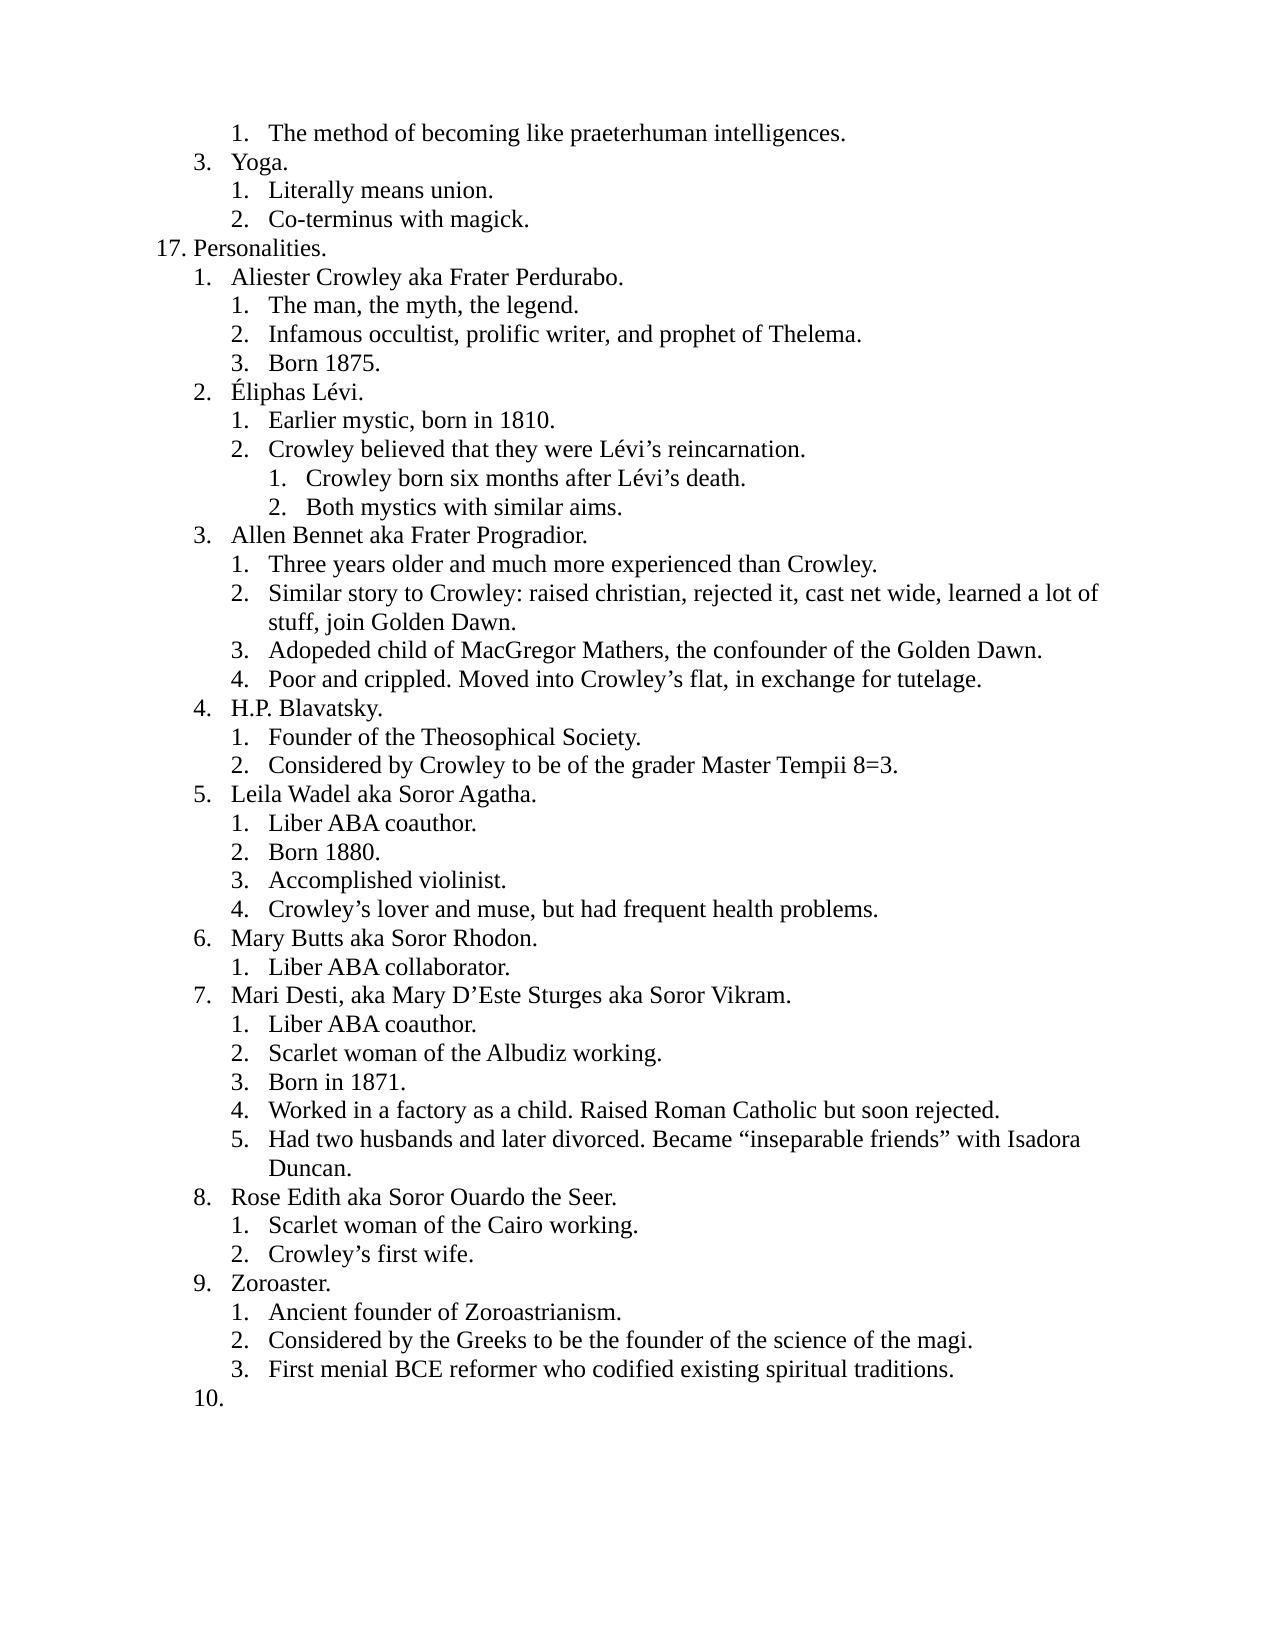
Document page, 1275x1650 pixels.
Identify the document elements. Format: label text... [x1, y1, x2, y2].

list Adopeded child of MacGregor Mathers, the confounder of the Golden Dawn. [231, 636, 1157, 664]
list Poor and crippled. Moved into Crowley’s flat, in exchange for tutelage. [231, 664, 1157, 693]
list Had two husbands and later divorced. Became “inseparable friends” with Isadora Duncan. [231, 1124, 1157, 1182]
list Rose Edith aka Soror Ouardo the Seer. [193, 1182, 1157, 1211]
list Crowley’s first wife. [231, 1239, 1157, 1268]
list Crowley believed that they were Lévi’s reincarnation. [231, 434, 1157, 463]
list H.P. Blavatsky. [193, 693, 1157, 722]
list First menial BCE reformer who codified existing spiritual traditions. [231, 1354, 1157, 1383]
list Worked in a factory as a child. Raised Roman Catholic but soon rejected. [231, 1096, 1157, 1124]
list Mari Desti, aka Mary D’Este Sturges aka Soror Vikram. [193, 981, 1157, 1009]
list Accomplished violinist. [231, 866, 1157, 894]
list Liber ABA coauthor. [231, 1009, 1157, 1038]
list Scarlet woman of the Albudiz working. [231, 1038, 1157, 1067]
list Yoga. [193, 147, 1157, 176]
list The method of becoming like praeterhuman intelligences. [231, 118, 1157, 147]
list Both mystics with similar aims. [268, 492, 1157, 521]
list Scarlet woman of the Cairo working. [231, 1211, 1157, 1239]
list Allen Bennet aka Frater Progradior. [193, 521, 1157, 549]
list Mary Butts aka Soror Rhodon. [193, 923, 1157, 952]
list Personalities. [156, 233, 1157, 262]
list Born in 1871. [231, 1067, 1157, 1096]
list Founder of the Theosophical Society. [231, 722, 1157, 751]
list Born 1875. [231, 348, 1157, 377]
list The man, the myth, the legend. [231, 291, 1157, 319]
list Three years older and much more experienced than Crowley. [231, 549, 1157, 578]
list Crowley born six months after Lévi’s death. [268, 463, 1157, 492]
list Earlier mystic, born in 1810. [231, 406, 1157, 434]
list Literally means union. [231, 176, 1157, 204]
list Crowley’s lover and muse, but had frequent health problems. [231, 894, 1157, 923]
list Considered by Crowley to be of the grader Master Tempii 8=3. [231, 751, 1157, 779]
list Co-terminus with magick. [231, 204, 1157, 233]
list Considered by the Greeks to be the founder of the science of the magi. [231, 1326, 1157, 1354]
list Infamous occultist, prolific writer, and prophet of Thelema. [231, 319, 1157, 348]
list Liber ABA coauthor. [231, 808, 1157, 837]
list Liber ABA collaborator. [231, 952, 1157, 981]
list Ancient founder of Zoroastrianism. [231, 1297, 1157, 1326]
list Aliester Crowley aka Frater Perdurabo. [193, 262, 1157, 291]
list Leila Wadel aka Soror Agatha. [193, 779, 1157, 808]
list Éliphas Lévi. [193, 377, 1157, 406]
list Zoroaster. [193, 1268, 1157, 1297]
list Similar story to Crowley: raised christian, rejected it, cast net wide, learned a lot of stuff, join Golden Dawn. [231, 578, 1157, 636]
list Born 1880. [231, 837, 1157, 866]
